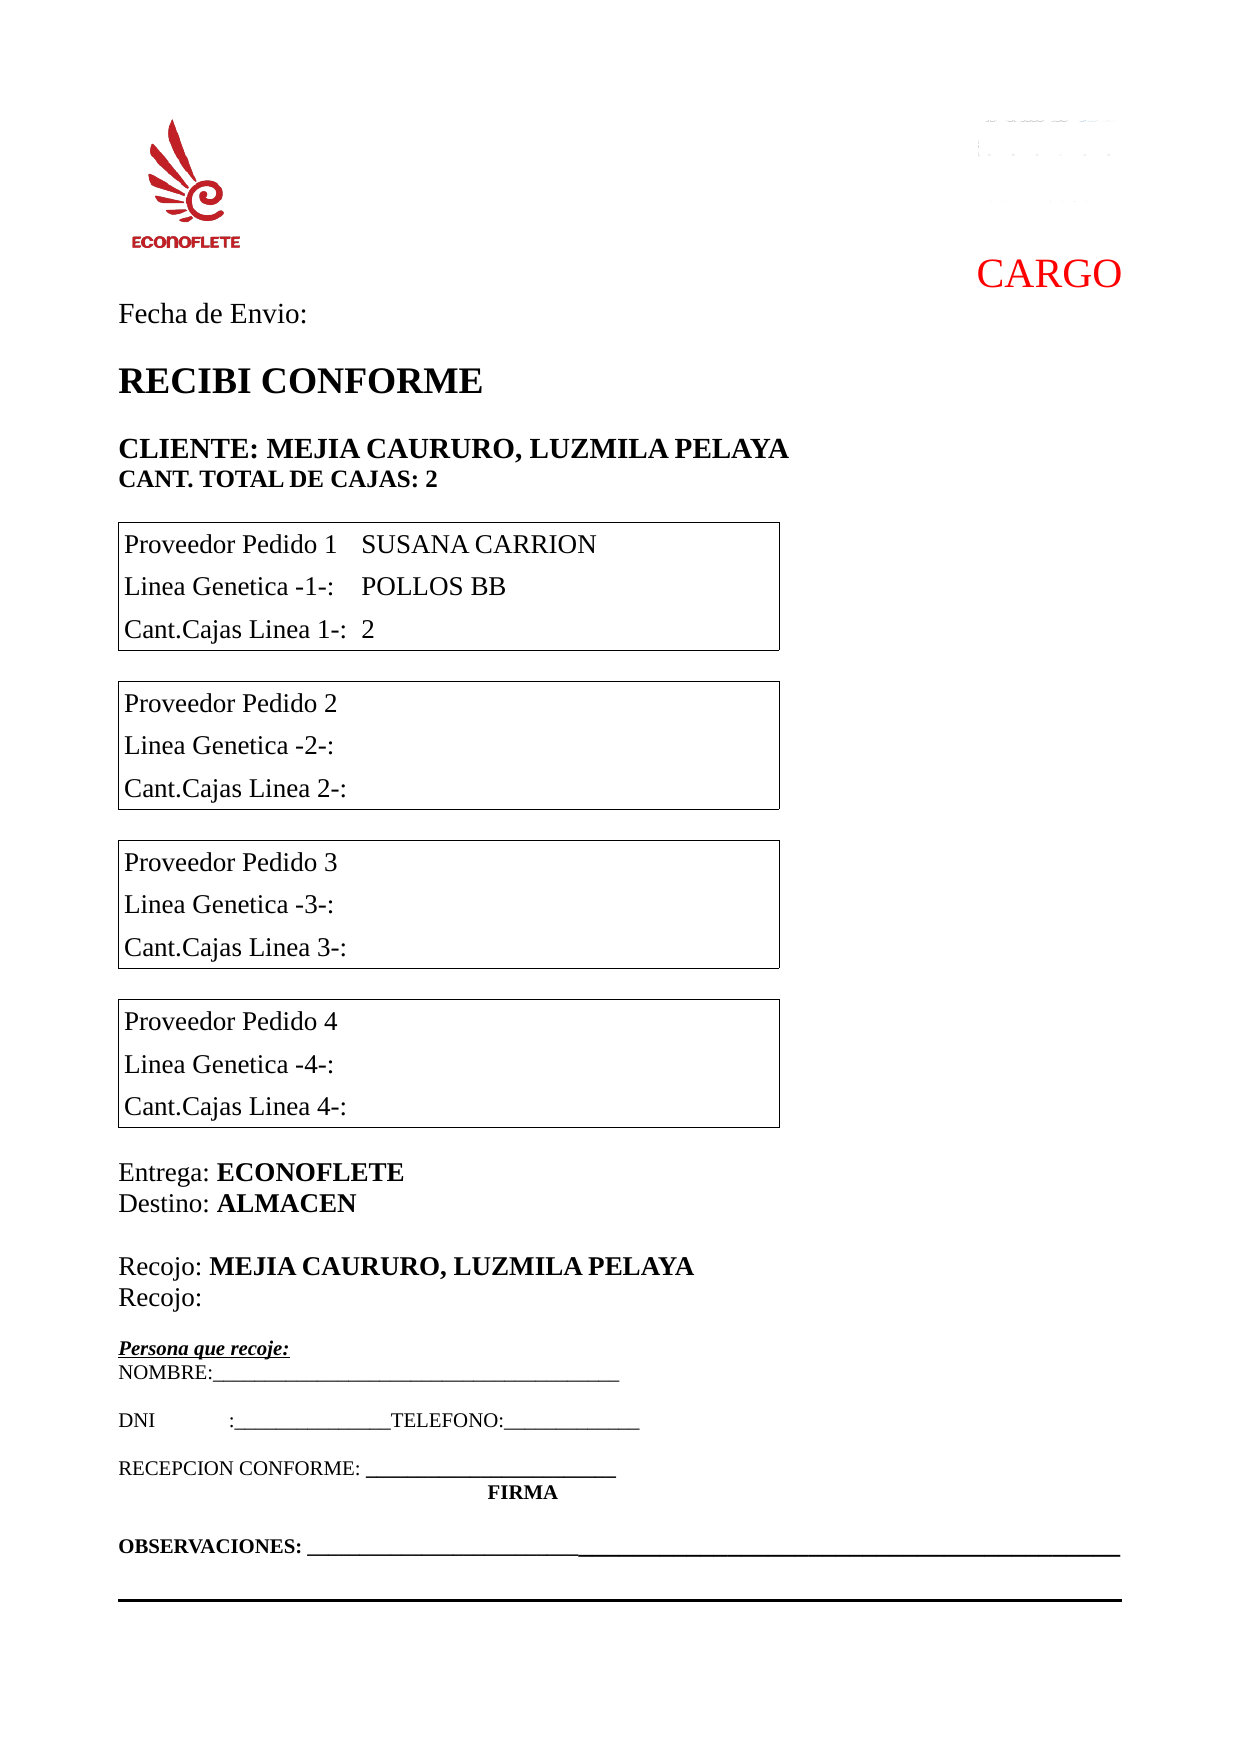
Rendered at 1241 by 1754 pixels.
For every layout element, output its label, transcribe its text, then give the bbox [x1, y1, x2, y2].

table_cell [356, 1085, 779, 1127]
text FIRMA [118, 1480, 1122, 1504]
table_cell [356, 1042, 779, 1085]
table_cell Linea Genetica -1-: [119, 565, 356, 607]
text RECIBI CONFORME [118, 359, 1122, 402]
picture [118, 118, 254, 249]
text CLIENTE: MEJIA CAURURO, LUZMILA PELAYA [118, 431, 1122, 464]
table_cell Cant.Cajas Linea 3-: [119, 926, 356, 968]
table_cell Proveedor Pedido 2 [119, 682, 356, 724]
text Fecha de Envio: [118, 297, 1122, 330]
table_cell Linea Genetica -4-: [119, 1042, 356, 1085]
table_cell [118, 969, 356, 999]
text CANT. TOTAL DE CAJAS: 2 [118, 464, 1122, 493]
text RECEPCION CONFORME: ________________________ [118, 1456, 1122, 1480]
table_cell Cant.Cajas Linea 1-: [119, 607, 356, 650]
table_cell [356, 724, 779, 766]
table_header Proveedor Pedido 1 [119, 523, 356, 564]
table_cell [118, 810, 356, 840]
table_cell 2 [356, 607, 779, 650]
text DNI :_______________TELEFONO:_____________ [118, 1408, 1122, 1432]
table_cell [356, 926, 779, 968]
table_cell [356, 841, 779, 883]
table_header SUSANA CARRION [356, 523, 779, 564]
table_cell Cant.Cajas Linea 2-: [119, 766, 356, 809]
text OBSERVACIONES: __________________________________________________________________ [118, 1528, 1122, 1559]
table_cell [356, 766, 779, 809]
table_cell Linea Genetica -2-: [119, 724, 356, 766]
table_cell Proveedor Pedido 3 [119, 841, 356, 883]
text Recojo: MEJIA CAURURO, LUZMILA PELAYA [118, 1249, 1122, 1281]
text NOMBRE:_______________________________________ [118, 1360, 1122, 1384]
table_cell [356, 651, 779, 681]
table_cell [356, 969, 779, 999]
table_cell POLLOS BB [356, 565, 779, 607]
table_cell [356, 810, 779, 840]
table_cell [356, 883, 779, 926]
table_cell [356, 682, 779, 724]
table_cell [118, 651, 356, 681]
table_cell Proveedor Pedido 4 [119, 1000, 356, 1042]
text Entrega: ECONOFLETE [118, 1156, 1122, 1187]
text Destino: ALMACEN [118, 1187, 1122, 1218]
text Recojo: [118, 1281, 1122, 1312]
table_cell [356, 1000, 779, 1042]
table_cell Linea Genetica -3-: [119, 883, 356, 926]
table_cell Cant.Cajas Linea 4-: [119, 1085, 356, 1127]
text CARGO [118, 224, 1122, 297]
text Persona que recoje: [118, 1336, 1122, 1360]
